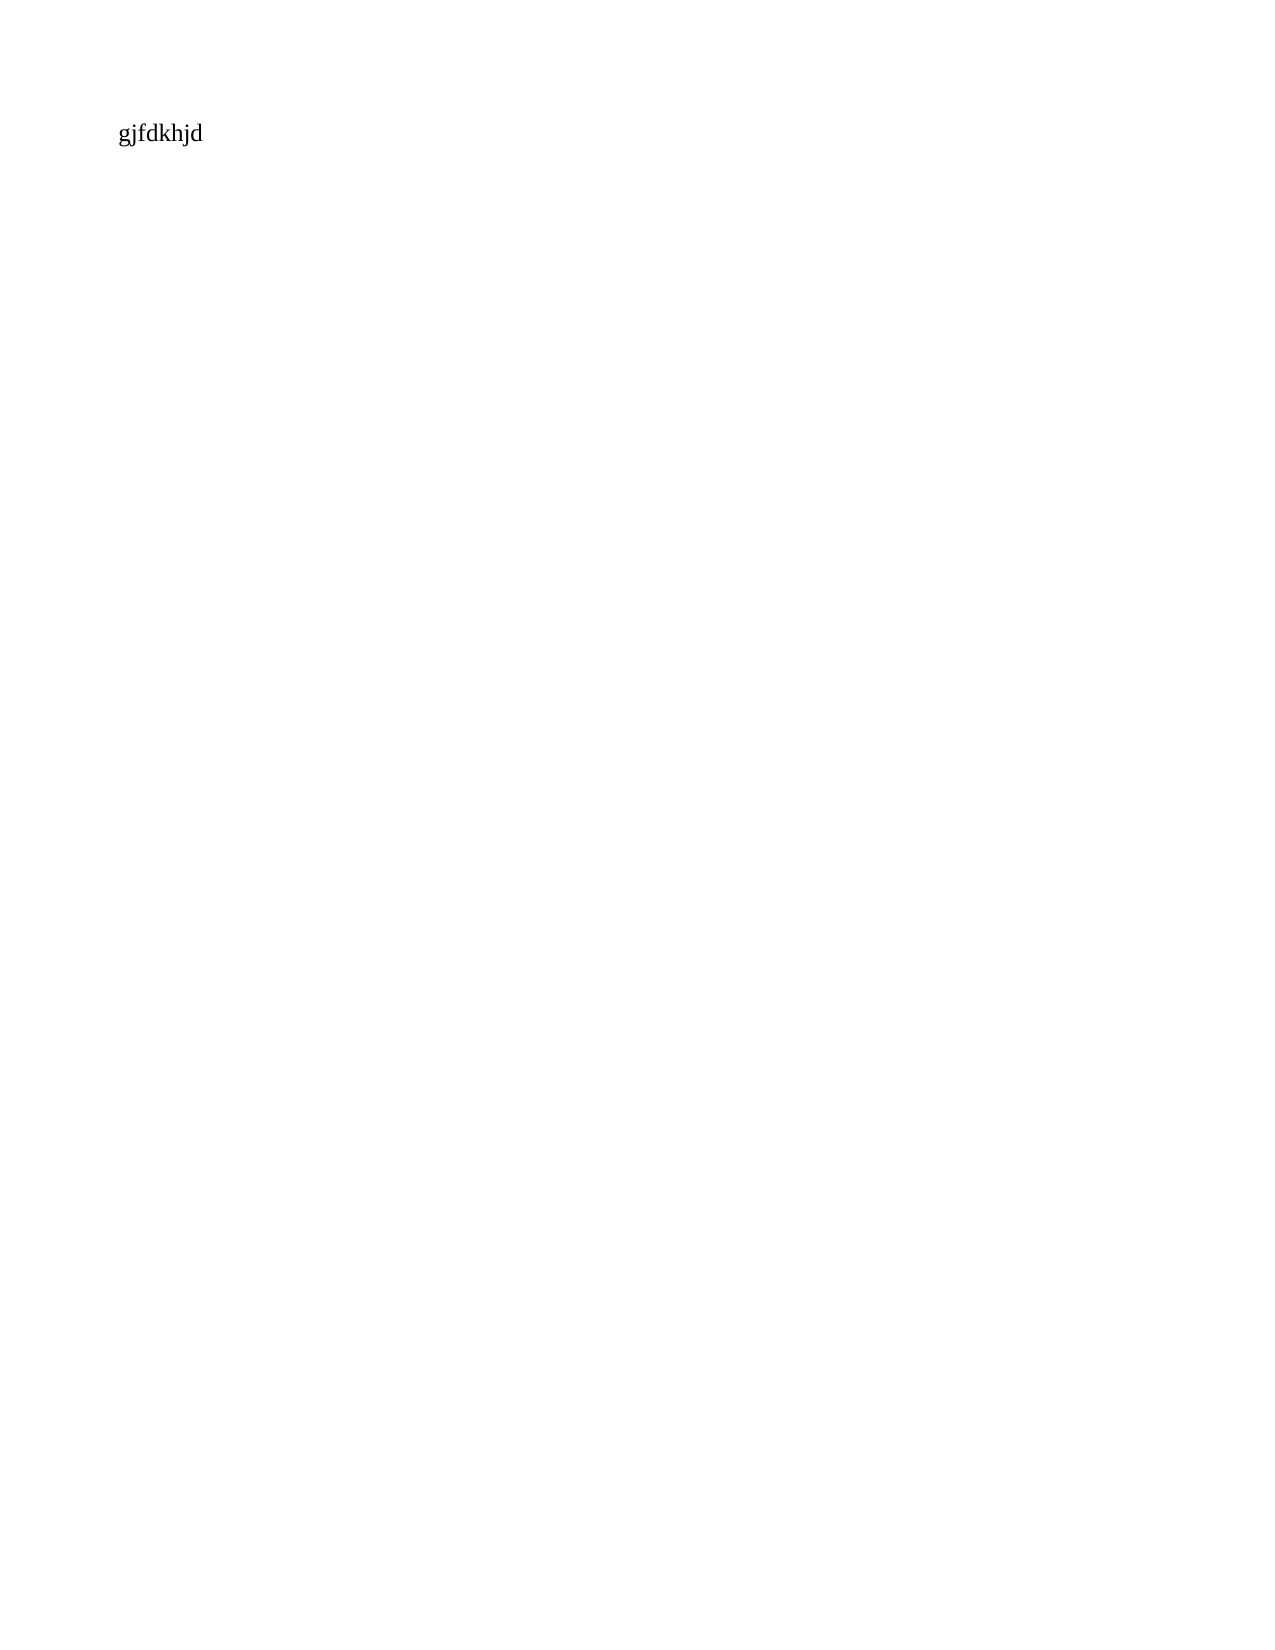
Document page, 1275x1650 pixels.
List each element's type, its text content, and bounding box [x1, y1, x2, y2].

text gjfdkhjd [118, 118, 1157, 147]
